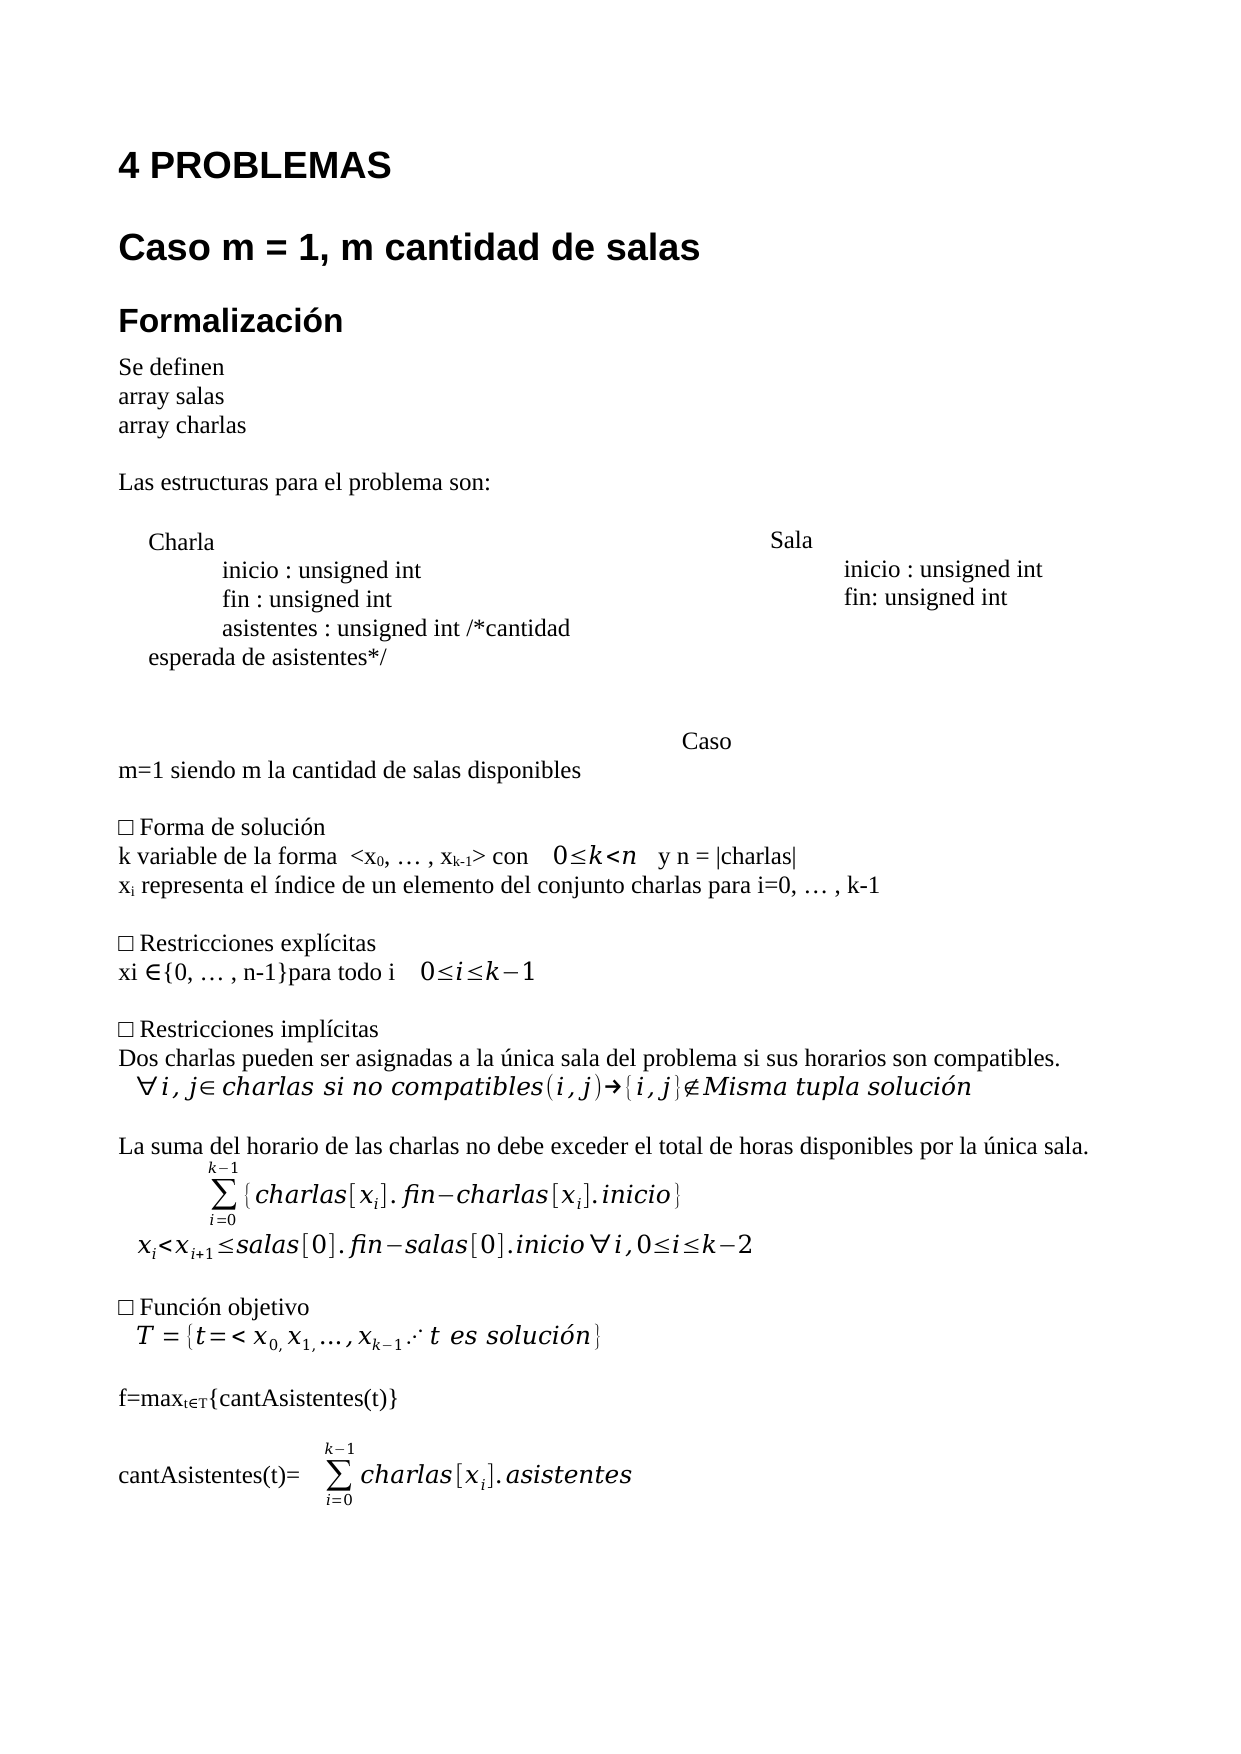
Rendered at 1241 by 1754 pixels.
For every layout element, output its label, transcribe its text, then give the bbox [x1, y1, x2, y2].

text Las estructuras para el problema son: [118, 467, 1122, 496]
text k variable de la forma <x0, … , xk-1> con y n = |charlas| [118, 841, 1122, 870]
text □ Restricciones implícitas [118, 1014, 1122, 1043]
text asistentes : unsigned int /*cantidad esperada de asistentes*/ [148, 613, 682, 670]
text array charlas [118, 410, 1122, 439]
text Caso m=1 siendo m la cantidad de salas disponibles [118, 726, 1122, 784]
text fin : unsigned int [148, 584, 682, 613]
text cantAsistentes(t)= [118, 1440, 1122, 1509]
text □ Función objetivo [118, 1292, 1122, 1321]
text inicio : unsigned int [770, 554, 1116, 582]
subtitle 4 PROBLEMAS [118, 143, 1122, 187]
text xi ∈{0, … , n-1}para todo i [118, 957, 1122, 986]
text f=maxt∈T{cantAsistentes(t)} [118, 1383, 1122, 1412]
subtitle Caso m = 1, m cantidad de salas [118, 224, 1122, 268]
text □ Restricciones explícitas [118, 928, 1122, 957]
text Se definen [118, 352, 1122, 381]
text fin: unsigned int [770, 582, 1116, 611]
text Sala [770, 525, 1116, 554]
text xi representa el índice de un elemento del conjunto charlas para i=0, … , k-1 [118, 870, 1122, 899]
text □ Forma de solución [118, 812, 1122, 841]
text Dos charlas pueden ser asignadas a la única sala del problema si sus horarios son compatibles. [118, 1043, 1122, 1072]
text La suma del horario de las charlas no debe exceder el total de horas disponibles por la única sala. [118, 1131, 1122, 1160]
text array salas [118, 381, 1122, 410]
subtitle Formalización [118, 301, 1122, 340]
text Charla [148, 527, 682, 555]
text inicio : unsigned int [148, 555, 682, 584]
